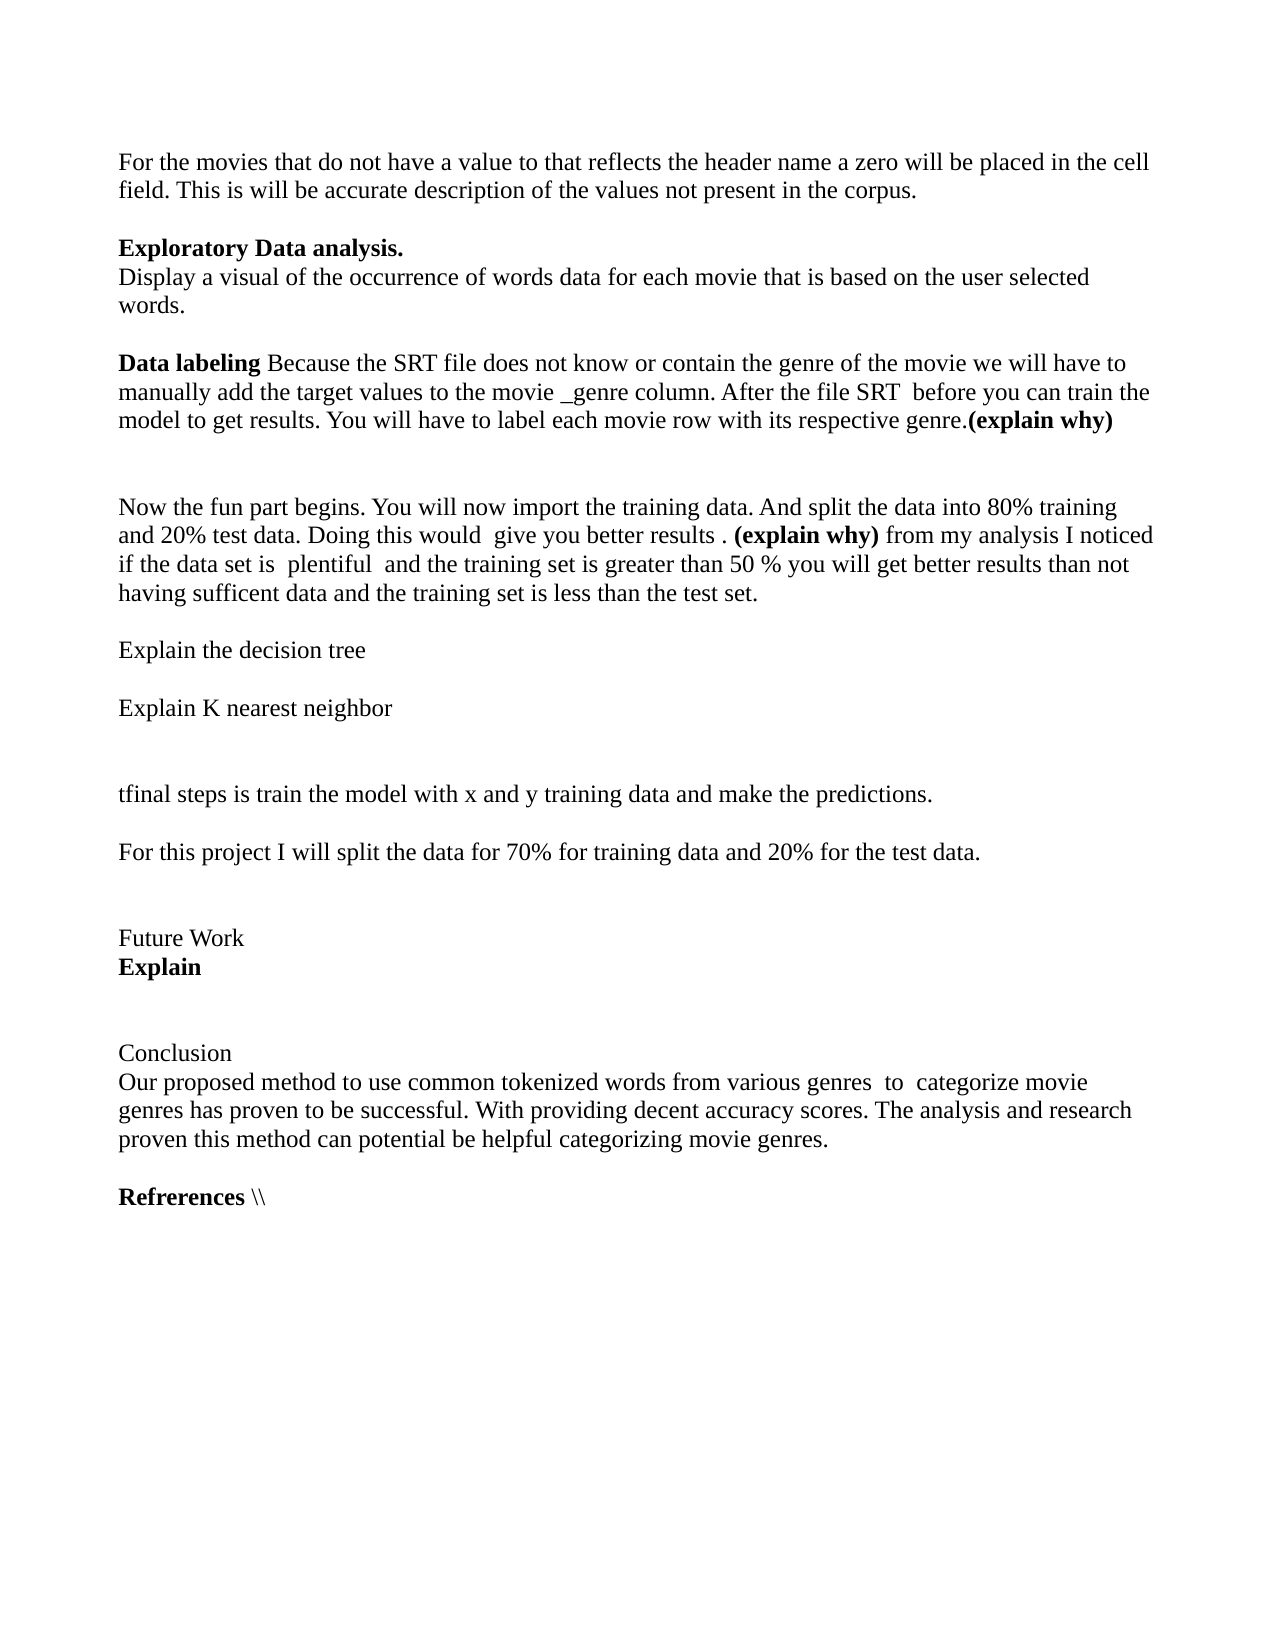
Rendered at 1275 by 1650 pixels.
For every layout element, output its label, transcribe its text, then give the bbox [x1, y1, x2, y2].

text Exploratory Data analysis. [118, 233, 1157, 262]
text if the data set is plentiful and the training set is greater than 50 % you will get better results than not having sufficent data and the training set is less than the test set. [118, 549, 1157, 607]
text Explain [118, 952, 1157, 981]
text Now the fun part begins. You will now import the training data. And split the data into 80% training and 20% test data. Doing this would give you better results . (explain why) from my analysis I noticed [118, 492, 1157, 549]
text Explain the decision tree [118, 636, 1157, 664]
text Display a visual of the occurrence of words data for each movie that is based on the user selected words. [118, 262, 1157, 319]
text Conclusion [118, 1038, 1157, 1067]
text For the movies that do not have a value to that reflects the header name a zero will be placed in the cell field. This is will be accurate description of the values not present in the corpus. [118, 147, 1157, 204]
text Future Work [118, 923, 1157, 952]
text Explain K nearest neighbor [118, 693, 1157, 722]
text For this project I will split the data for 70% for training data and 20% for the test data. [118, 837, 1157, 866]
text Our proposed method to use common tokenized words from various genres to categorize movie genres has proven to be successful. With providing decent accuracy scores. The analysis and research proven this method can potential be helpful categorizing movie genres. [118, 1067, 1157, 1153]
text Data labeling Because the SRT file does not know or contain the genre of the movie we will have to manually add the target values to the movie _genre column. After the file SRT before you can train the model to get results. You will have to label each movie row with its respective genre.(explain why) [118, 348, 1157, 434]
text Refrerences \\ [118, 1182, 1157, 1211]
text tfinal steps is train the model with x and y training data and make the predictions. [118, 779, 1157, 808]
